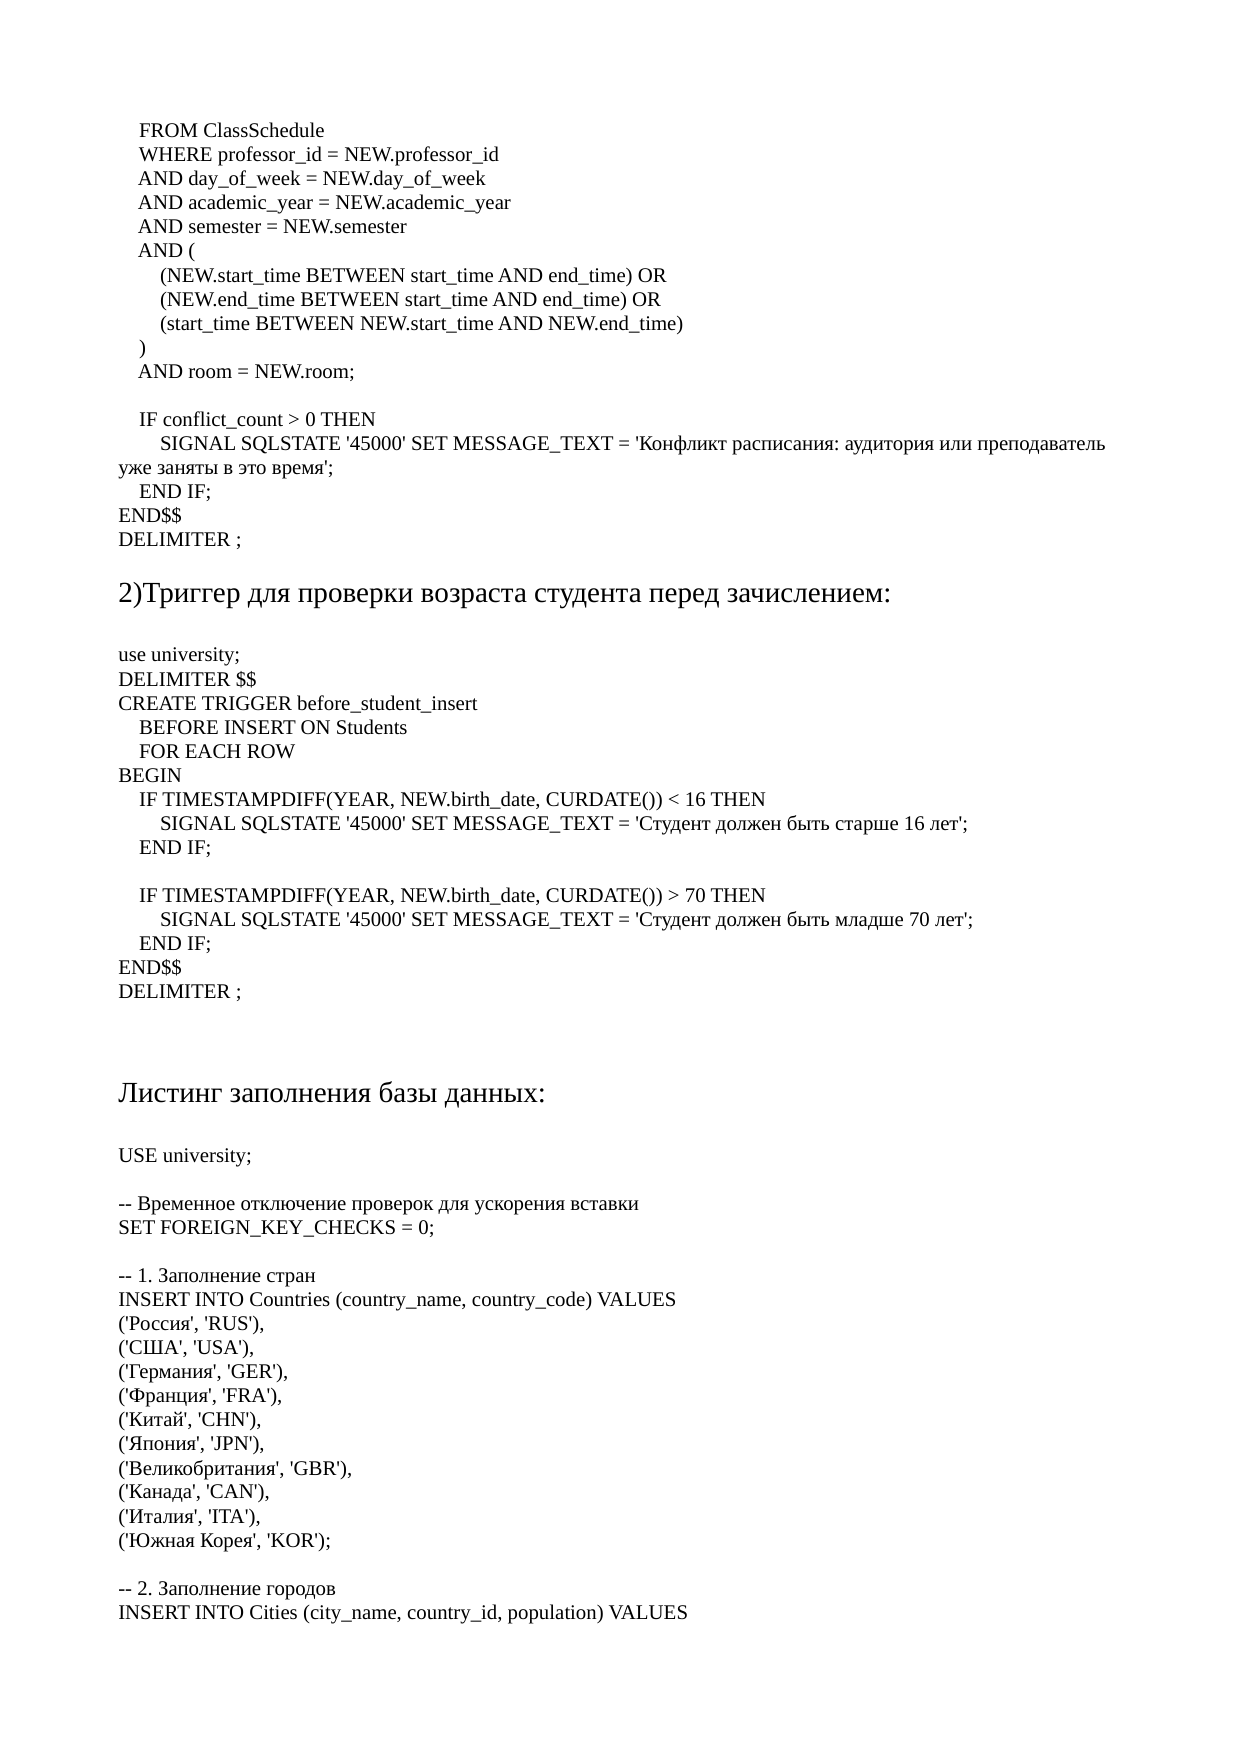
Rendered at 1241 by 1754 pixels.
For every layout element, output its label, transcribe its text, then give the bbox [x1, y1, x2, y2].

text ('Южная Корея', 'KOR'); [118, 1528, 1122, 1552]
text ('США', 'USA'), [118, 1335, 1122, 1359]
text SIGNAL SQLSTATE '45000' SET MESSAGE_TEXT = 'Студент должен быть младше 70 лет'; [118, 907, 1122, 931]
text BEGIN [118, 763, 1122, 787]
text IF TIMESTAMPDIFF(YEAR, NEW.birth_date, CURDATE()) < 16 THEN [118, 787, 1122, 811]
text (start_time BETWEEN NEW.start_time AND NEW.end_time) [118, 311, 1122, 335]
text END$$ [118, 503, 1122, 527]
text END$$ [118, 955, 1122, 979]
text AND semester = NEW.semester [118, 214, 1122, 238]
text WHERE professor_id = NEW.professor_id [118, 142, 1122, 166]
text ('Россия', 'RUS'), [118, 1311, 1122, 1335]
text CREATE TRIGGER before_student_insert [118, 691, 1122, 714]
text ) [118, 335, 1122, 359]
text DELIMITER ; [118, 527, 1122, 551]
text FOR EACH ROW [118, 739, 1122, 763]
text FROM ClassSchedule [118, 118, 1122, 142]
text ('Канада', 'CAN'), [118, 1479, 1122, 1503]
text SIGNAL SQLSTATE '45000' SET MESSAGE_TEXT = 'Конфликт расписания: аудитория или преподаватель уже заняты в это время'; [118, 431, 1122, 479]
text IF TIMESTAMPDIFF(YEAR, NEW.birth_date, CURDATE()) > 70 THEN [118, 883, 1122, 907]
text -- Временное отключение проверок для ускорения вставки [118, 1191, 1122, 1215]
text ('Великобритания', 'GBR'), [118, 1455, 1122, 1479]
text -- 1. Заполнение стран [118, 1263, 1122, 1287]
text AND day_of_week = NEW.day_of_week [118, 166, 1122, 190]
text DELIMITER ; [118, 979, 1122, 1003]
text USE university; [118, 1143, 1122, 1167]
text ('Япония', 'JPN'), [118, 1431, 1122, 1455]
text ('Италия', 'ITA'), [118, 1503, 1122, 1528]
text SIGNAL SQLSTATE '45000' SET MESSAGE_TEXT = 'Студент должен быть старше 16 лет'; [118, 811, 1122, 835]
text IF conflict_count > 0 THEN [118, 407, 1122, 431]
text AND academic_year = NEW.academic_year [118, 190, 1122, 214]
text Листинг заполнения базы данных: [118, 1076, 1122, 1109]
text (NEW.start_time BETWEEN start_time AND end_time) OR [118, 262, 1122, 287]
text use university; [118, 642, 1122, 666]
text END IF; [118, 931, 1122, 955]
text ('Китай', 'CHN'), [118, 1407, 1122, 1431]
text INSERT INTO Cities (city_name, country_id, population) VALUES [118, 1600, 1122, 1624]
text BEFORE INSERT ON Students [118, 714, 1122, 739]
text (NEW.end_time BETWEEN start_time AND end_time) OR [118, 287, 1122, 311]
text AND room = NEW.room; [118, 359, 1122, 383]
text SET FOREIGN_KEY_CHECKS = 0; [118, 1215, 1122, 1239]
text AND ( [118, 238, 1122, 262]
text END IF; [118, 835, 1122, 859]
text -- 2. Заполнение городов [118, 1576, 1122, 1600]
text 2)Триггер для проверки возраста студента перед зачислением: [118, 575, 1122, 609]
text ('Германия', 'GER'), [118, 1359, 1122, 1383]
text DELIMITER $$ [118, 666, 1122, 691]
text ('Франция', 'FRA'), [118, 1383, 1122, 1407]
text INSERT INTO Countries (country_name, country_code) VALUES [118, 1287, 1122, 1311]
text END IF; [118, 479, 1122, 503]
